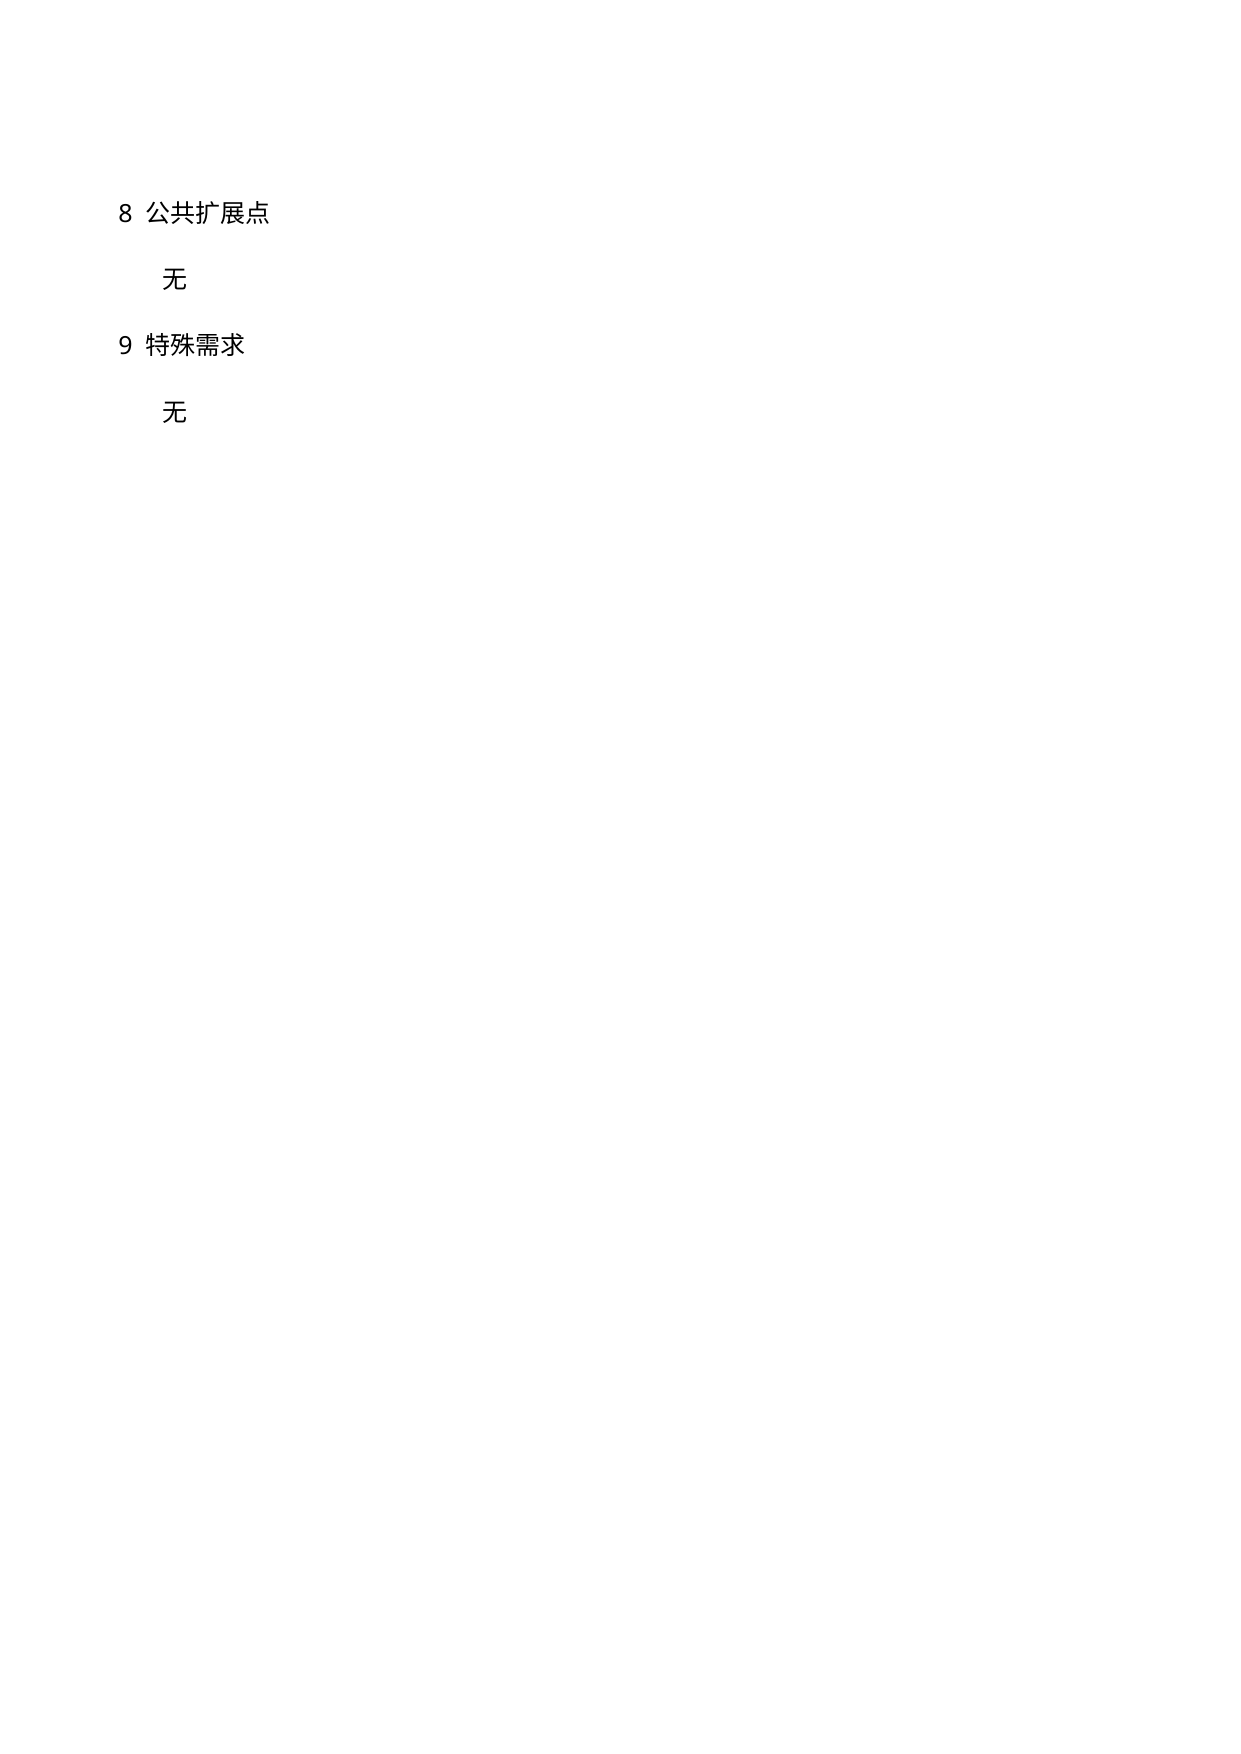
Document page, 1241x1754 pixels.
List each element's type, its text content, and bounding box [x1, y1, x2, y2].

text 9 特殊需求 [118, 326, 1122, 362]
text 无 [118, 392, 1122, 428]
text 无 [118, 259, 1122, 296]
text 8 公共扩展点 [118, 193, 1122, 229]
